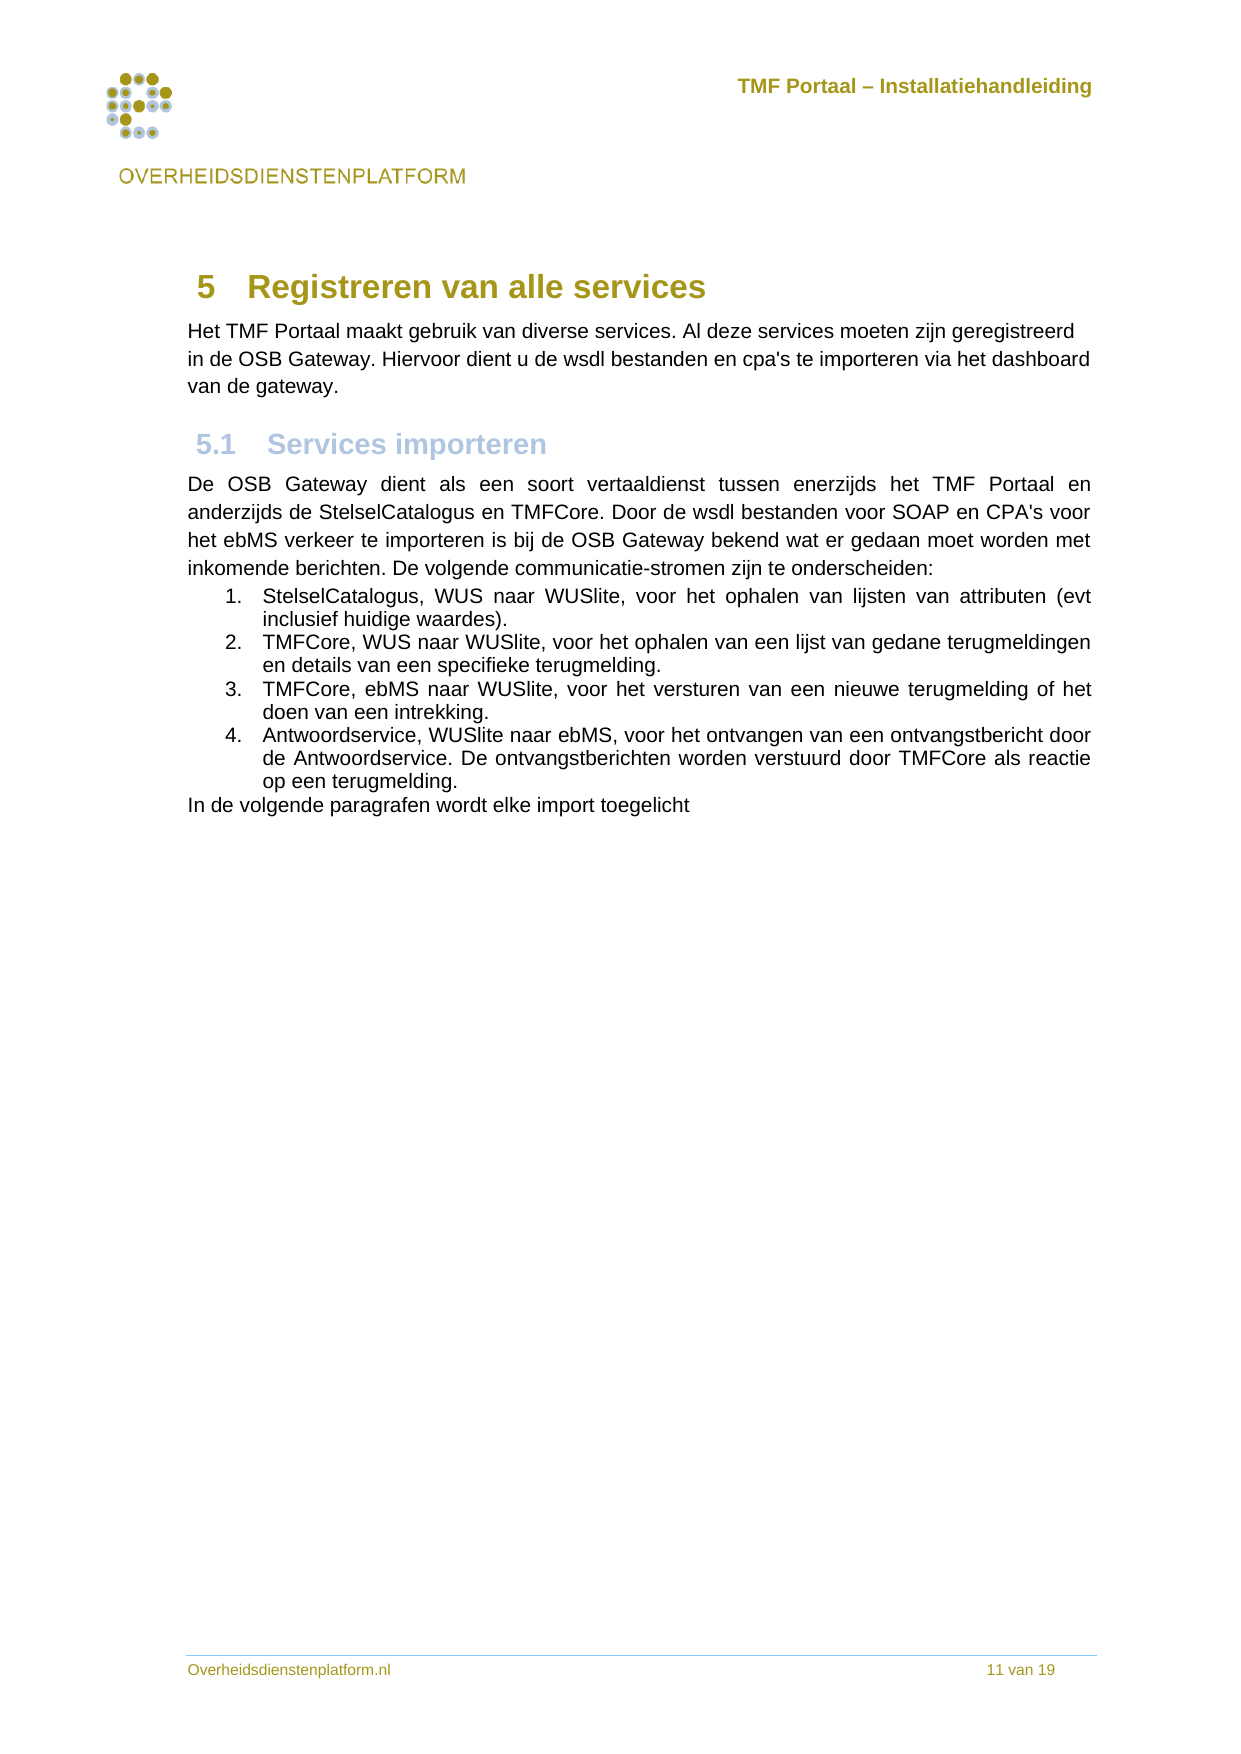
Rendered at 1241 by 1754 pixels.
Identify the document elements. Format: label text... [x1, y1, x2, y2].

subtitle Registreren van alle services [187, 268, 1092, 306]
list Antwoordservice, WUSlite naar ebMS, voor het ontvangen van een ontvangstbericht door de Antwoordservice. De ontvangstberichten worden verstuurd door TMFCore als reactie op een terugmelding. [225, 724, 1092, 793]
subtitle Services importeren [187, 428, 1092, 460]
list StelselCatalogus, WUS naar WUSlite, voor het ophalen van lijsten van attributen (evt inclusief huidige waardes). [225, 584, 1092, 631]
list TMFCore, WUS naar WUSlite, voor het ophalen van een lijst van gedane terugmeldingen en details van een specifieke terugmelding. [225, 631, 1092, 677]
text In de volgende paragrafen wordt elke import toegelicht [187, 793, 1092, 817]
text De OSB Gateway dient als een soort vertaaldienst tussen enerzijds het TMF Portaal en anderzijds de StelselCatalogus en TMFCore. Door de wsdl bestanden voor SOAP en CPA's voor het ebMS verkeer te importeren is bij de OSB Gateway bekend wat er gedaan moet worden met inkomende berichten. De volgende communicatie-stromen zijn te onderscheiden: [187, 473, 1092, 580]
list TMFCore, ebMS naar WUSlite, voor het versturen van een nieuwe terugmelding of het doen van een intrekking. [225, 677, 1092, 724]
text Het TMF Portaal maakt gebruik van diverse services. Al deze services moeten zijn geregistreerd in de OSB Gateway. Hiervoor dient u de wsdl bestanden en cpa's te importeren via het dashboard van de gateway. [187, 319, 1092, 398]
picture [106, 73, 470, 188]
